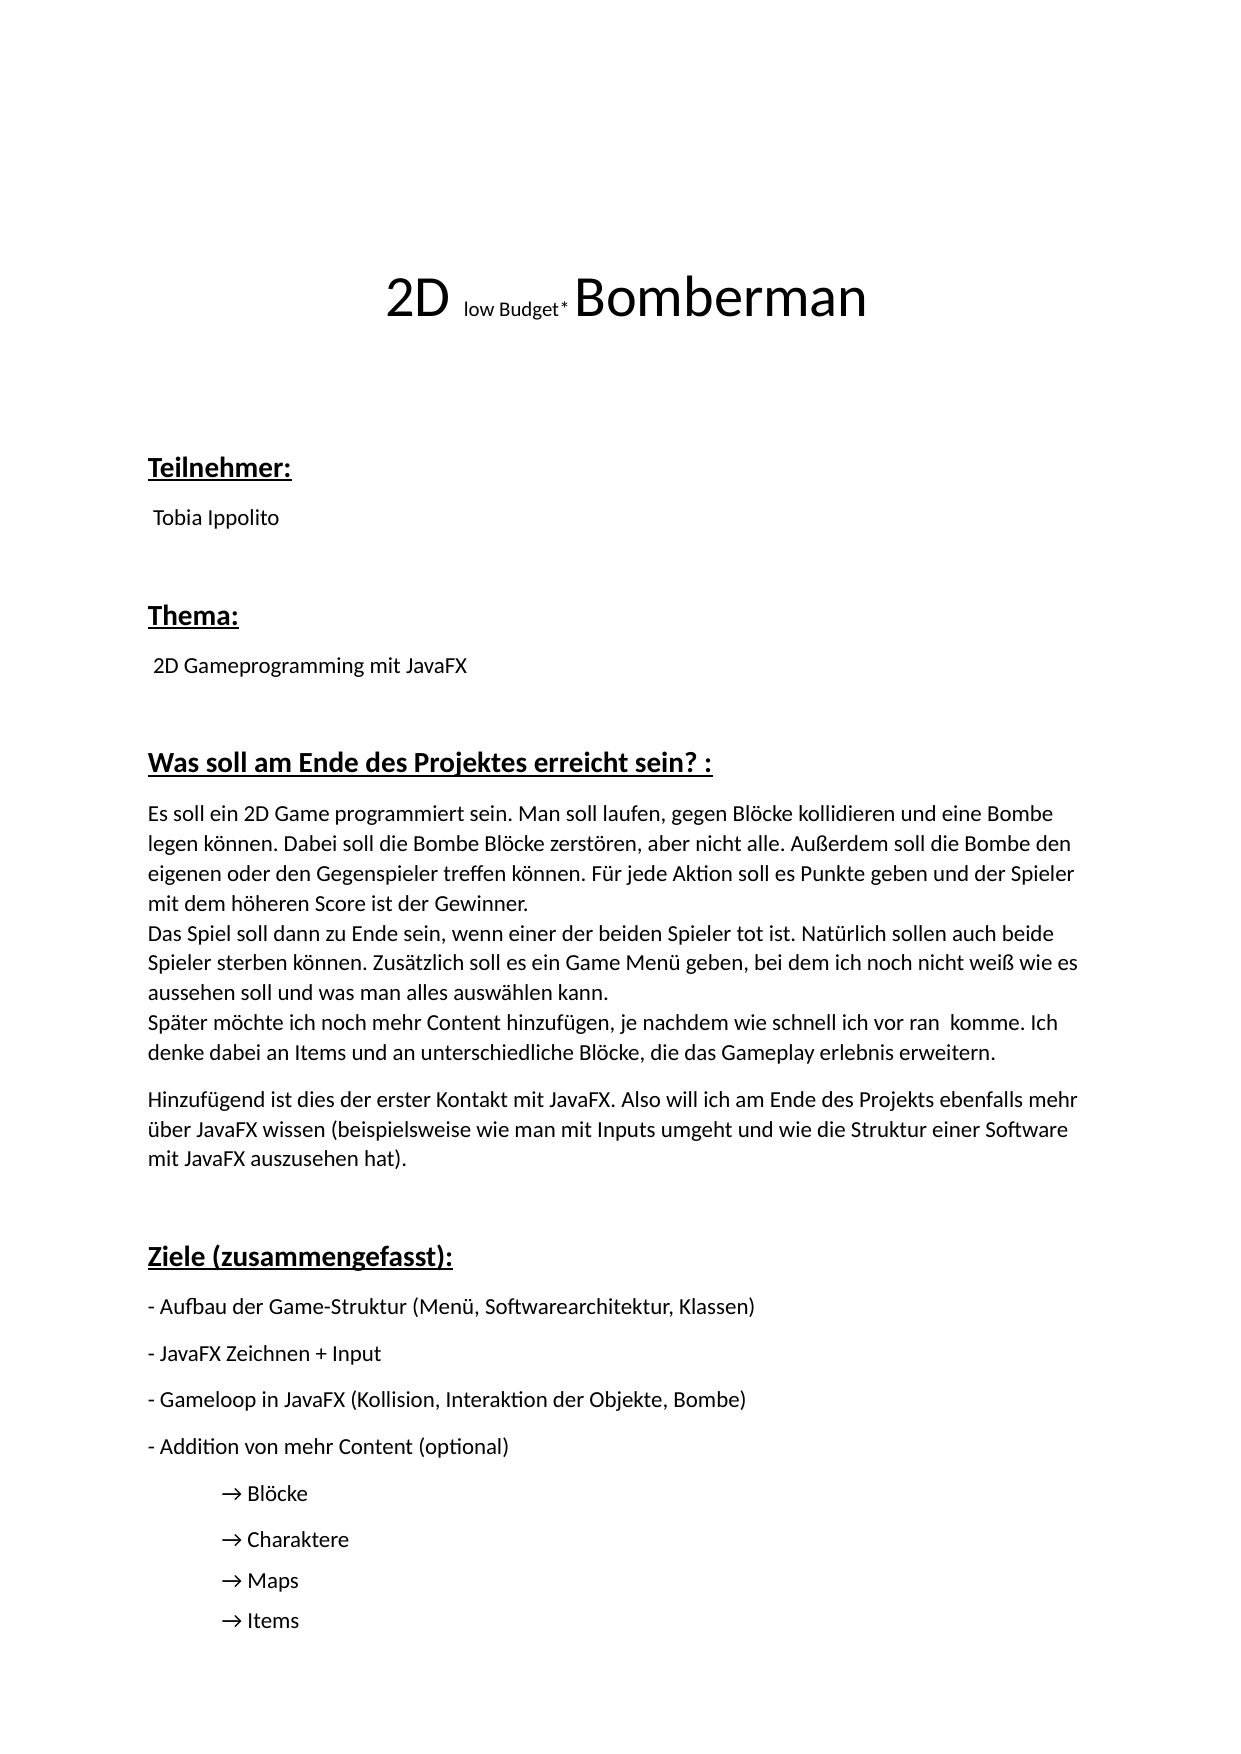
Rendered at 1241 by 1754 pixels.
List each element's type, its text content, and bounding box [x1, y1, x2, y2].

text - Aufbau der Game-Struktur (Menü, Softwarearchitektur, Klassen) [148, 1292, 1093, 1320]
text → Items [148, 1606, 1093, 1634]
text 2D low Budget* Bomberman [148, 260, 1093, 331]
text Hinzufügend ist dies der erster Kontakt mit JavaFX. Also will ich am Ende des Projekts ebenfalls mehr über JavaFX wissen (beispielsweise wie man mit Inputs umgeht und wie die Struktur einer Software mit JavaFX auszusehen hat). [148, 1085, 1093, 1173]
text Es soll ein 2D Game programmiert sein. Man soll laufen, gegen Blöcke kollidieren und eine Bombe legen können. Dabei soll die Bombe Blöcke zerstören, aber nicht alle. Außerdem soll die Bombe den eigenen oder den Gegenspieler treffen können. Für jede Aktion soll es Punkte geben und der Spieler mit dem höheren Score ist der Gewinner. Das Spiel soll dann zu Ende sein, wenn einer der beiden Spieler tot ist. Natürlich sollen auch beide Spieler sterben können. Zusätzlich soll es ein Game Menü geben, bei dem ich noch nicht weiß wie es aussehen soll und was man alles auswählen kann. Später möchte ich noch mehr Content hinzufügen, je nachdem wie schnell ich vor ran komme. Ich denke dabei an Items und an unterschiedliche Blöcke, die das Gameplay erlebnis erweitern. [148, 799, 1093, 1066]
text - Gameloop in JavaFX (Kollision, Interaktion der Objekte, Bombe) [148, 1386, 1093, 1413]
text → Maps [148, 1566, 1093, 1594]
text Was soll am Ende des Projektes erreicht sein? : [148, 744, 1093, 780]
text Ziele (zusammengefasst): [148, 1238, 1093, 1273]
text Teilnehmer: [148, 449, 1093, 484]
text - JavaFX Zeichnen + Input [148, 1339, 1093, 1367]
text Thema: [148, 597, 1093, 632]
text 2D Gameprogramming mit JavaFX [148, 651, 1093, 679]
text Tobia Ippolito [148, 503, 1093, 531]
text - Addition von mehr Content (optional) [148, 1432, 1093, 1460]
text → Blöcke [148, 1479, 1093, 1507]
text → Charaktere [148, 1525, 1093, 1553]
